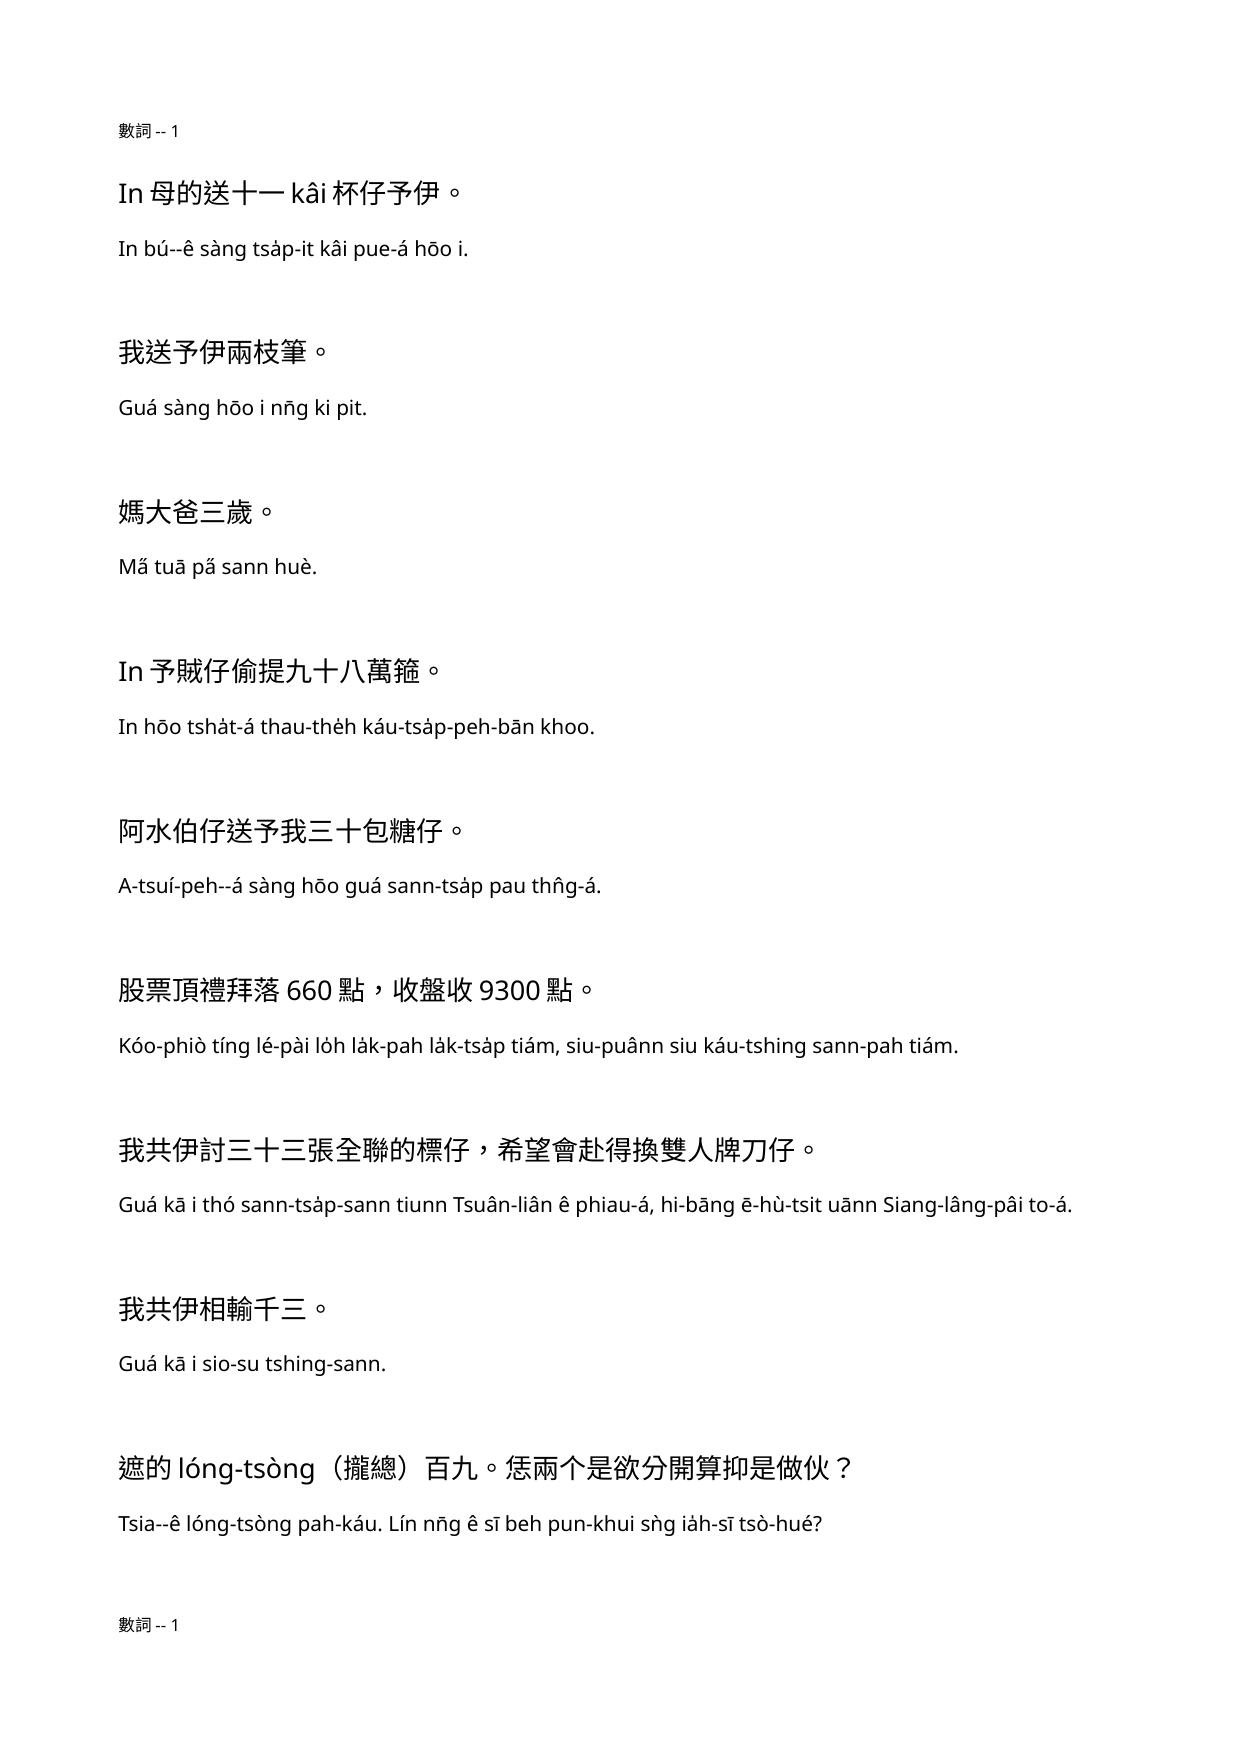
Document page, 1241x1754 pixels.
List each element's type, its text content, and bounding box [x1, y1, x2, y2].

text 阿水伯仔送予我三十包糖仔。 [118, 809, 1122, 849]
text 媽大爸三歲。 [118, 491, 1122, 530]
text A-tsuí-peh--á sàng hōo guá sann-tsa̍p pau thn̂g-á. [118, 871, 1122, 900]
text Kóo-phiò tíng lé-pài lo̍h la̍k-pah la̍k-tsa̍p tiám, siu-puânn siu káu-tshing sann-pah tiám. [118, 1031, 1122, 1059]
text In bú--ê sàng tsa̍p-it kâi pue-á hōo i. [118, 234, 1122, 262]
text In母的送十一kâi杯仔予伊。 [118, 172, 1122, 211]
text 我送予伊兩枝筆。 [118, 331, 1122, 371]
text In予賊仔偷提九十八萬箍。 [118, 650, 1122, 689]
text 股票頂禮拜落660點，收盤收9300點。 [118, 969, 1122, 1008]
text 遮的lóng-tsòng（攏總）百九。恁兩个是欲分開算抑是做伙？ [118, 1447, 1122, 1487]
text Tsia--ê lóng-tsòng pah-káu. Lín nn̄g ê sī beh pun-khui sǹg ia̍h-sī tsò-hué? [118, 1509, 1122, 1537]
text 我共伊相輸千三。 [118, 1288, 1122, 1327]
text Guá kā i thó sann-tsa̍p-sann tiunn Tsuân-liân ê phiau-á, hi-bāng ē-hù-tsit uānn Siang-lâng-pâi to-á. [118, 1190, 1122, 1218]
text Ma̋ tuā pa̋ sann huè. [118, 552, 1122, 581]
text Guá kā i sio-su tshing-sann. [118, 1349, 1122, 1378]
text In hōo tsha̍t-á thau-the̍h káu-tsa̍p-peh-bān khoo. [118, 712, 1122, 740]
text Guá sàng hōo i nn̄g ki pit. [118, 393, 1122, 421]
text 我共伊討三十三張全聯的標仔，希望會赴得換雙人牌刀仔。 [118, 1128, 1122, 1168]
